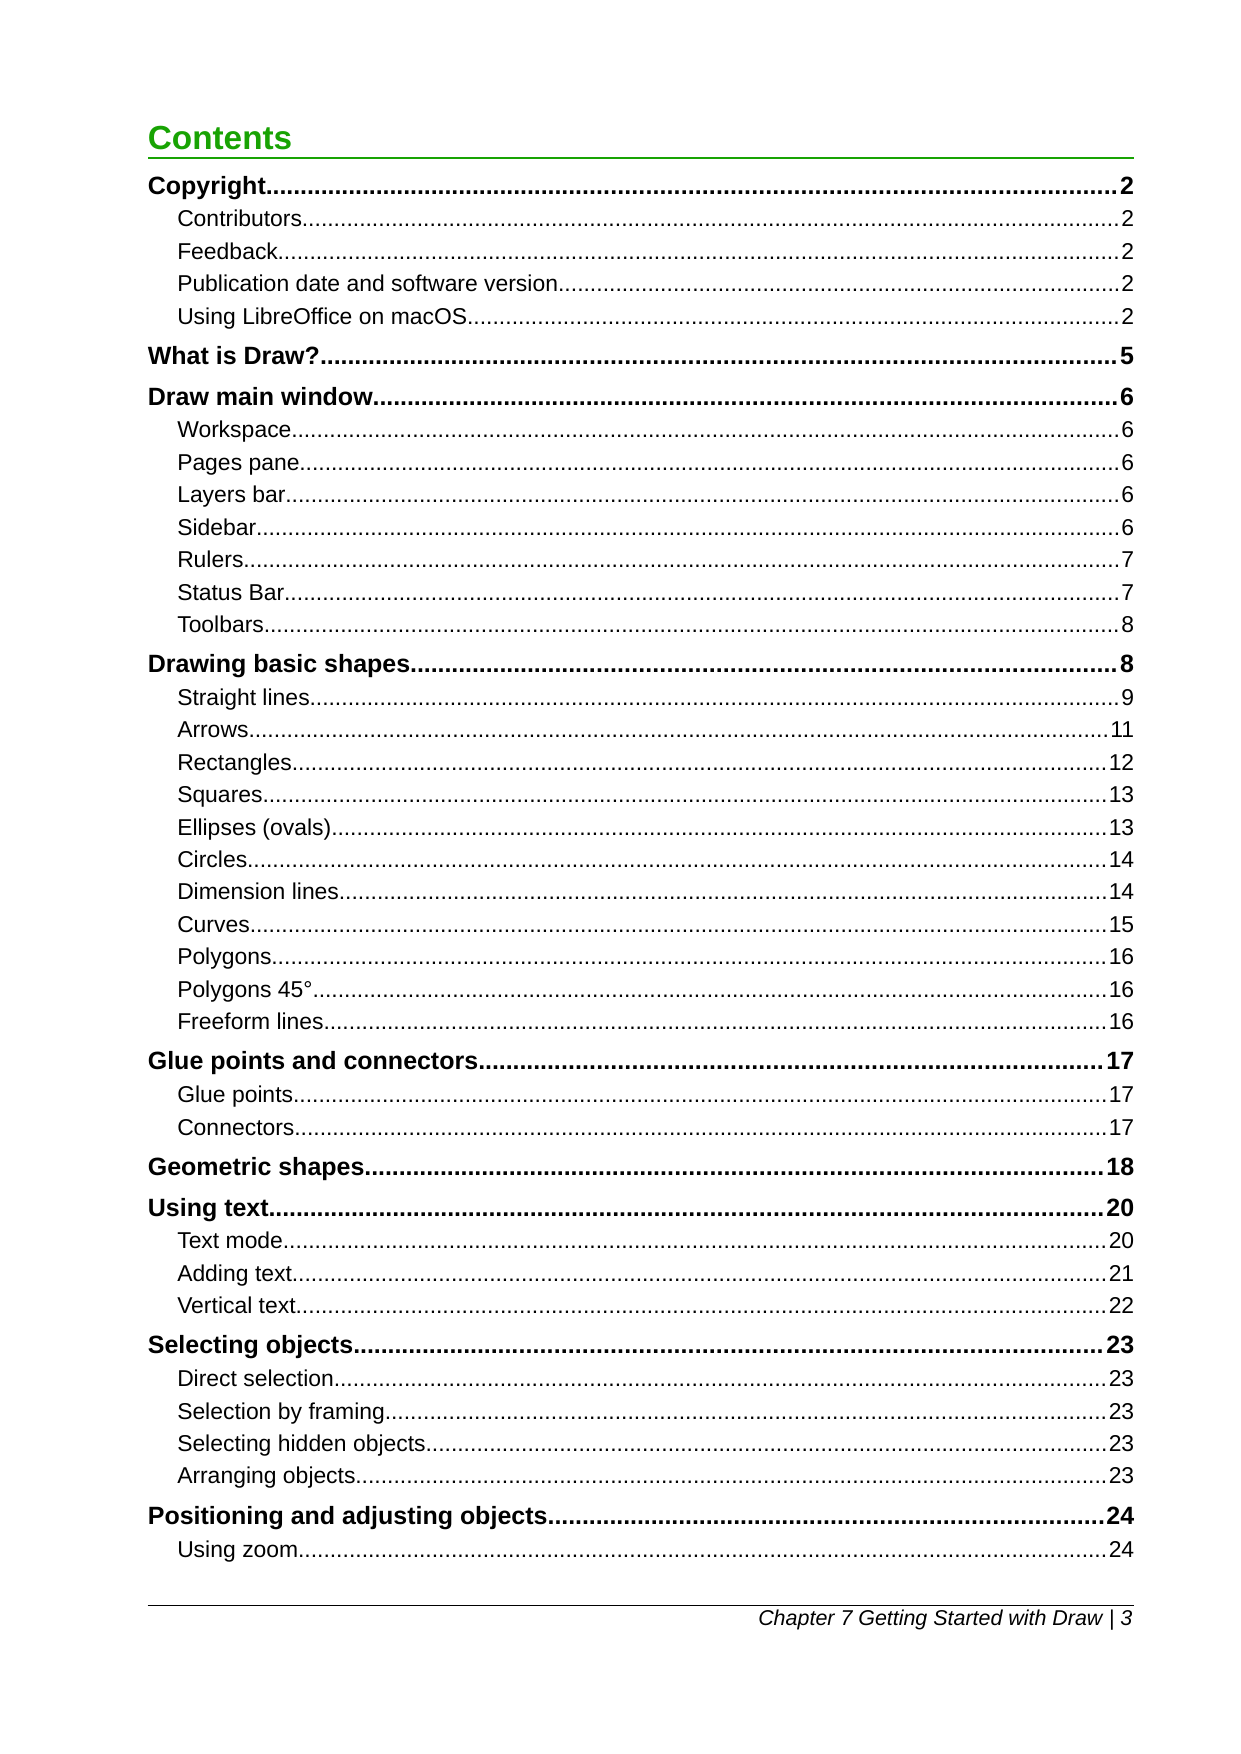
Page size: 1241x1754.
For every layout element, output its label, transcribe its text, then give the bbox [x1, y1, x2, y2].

text Curves 15 [177, 911, 1134, 937]
text Geometric shapes 18 [148, 1152, 1134, 1181]
text Rectangles 12 [177, 749, 1134, 775]
text Workspace 6 [177, 416, 1134, 443]
subtitle Contents [148, 118, 1134, 157]
text Using text 20 [148, 1192, 1134, 1221]
text Copyright 2 [148, 171, 1134, 199]
text Squares 13 [177, 781, 1134, 807]
text Layers bar 6 [177, 481, 1134, 508]
text Direct selection 23 [177, 1365, 1134, 1392]
text Connectors 17 [177, 1113, 1134, 1140]
text Feedback 2 [177, 238, 1134, 264]
text Polygons 45° 16 [177, 976, 1134, 1002]
text Glue points and connectors 17 [148, 1046, 1134, 1075]
text Glue points 17 [177, 1081, 1134, 1107]
text Selecting objects 23 [148, 1330, 1134, 1359]
text Text mode 20 [177, 1227, 1134, 1254]
text Freeform lines 16 [177, 1008, 1134, 1034]
text Circles 14 [177, 846, 1134, 872]
text Using LibreOffice on macOS 2 [177, 303, 1134, 329]
text Publication date and software version 2 [177, 270, 1134, 297]
text Toolbars 8 [177, 611, 1134, 637]
text Draw main window 6 [148, 382, 1134, 410]
text Selecting hidden objects 23 [177, 1430, 1134, 1456]
text Sidebar 6 [177, 514, 1134, 540]
text Using zoom 24 [177, 1536, 1134, 1562]
text Adding text 21 [177, 1260, 1134, 1286]
text What is Draw? 5 [148, 341, 1134, 370]
text Rulers 7 [177, 546, 1134, 572]
text Straight lines 9 [177, 684, 1134, 710]
text Drawing basic shapes 8 [148, 649, 1134, 678]
text Arranging objects 23 [177, 1462, 1134, 1489]
text Status Bar 7 [177, 578, 1134, 605]
text Positioning and adjusting objects 24 [148, 1501, 1134, 1529]
text Pages pane 6 [177, 449, 1134, 475]
text Arrows 11 [177, 716, 1134, 743]
text Dimension lines 14 [177, 878, 1134, 905]
text Selection by framing 23 [177, 1398, 1134, 1424]
text Vertical text 22 [177, 1292, 1134, 1318]
text Contributors 2 [177, 205, 1134, 232]
text Polygons 16 [177, 943, 1134, 969]
text Ellipses (ovals) 13 [177, 813, 1134, 840]
